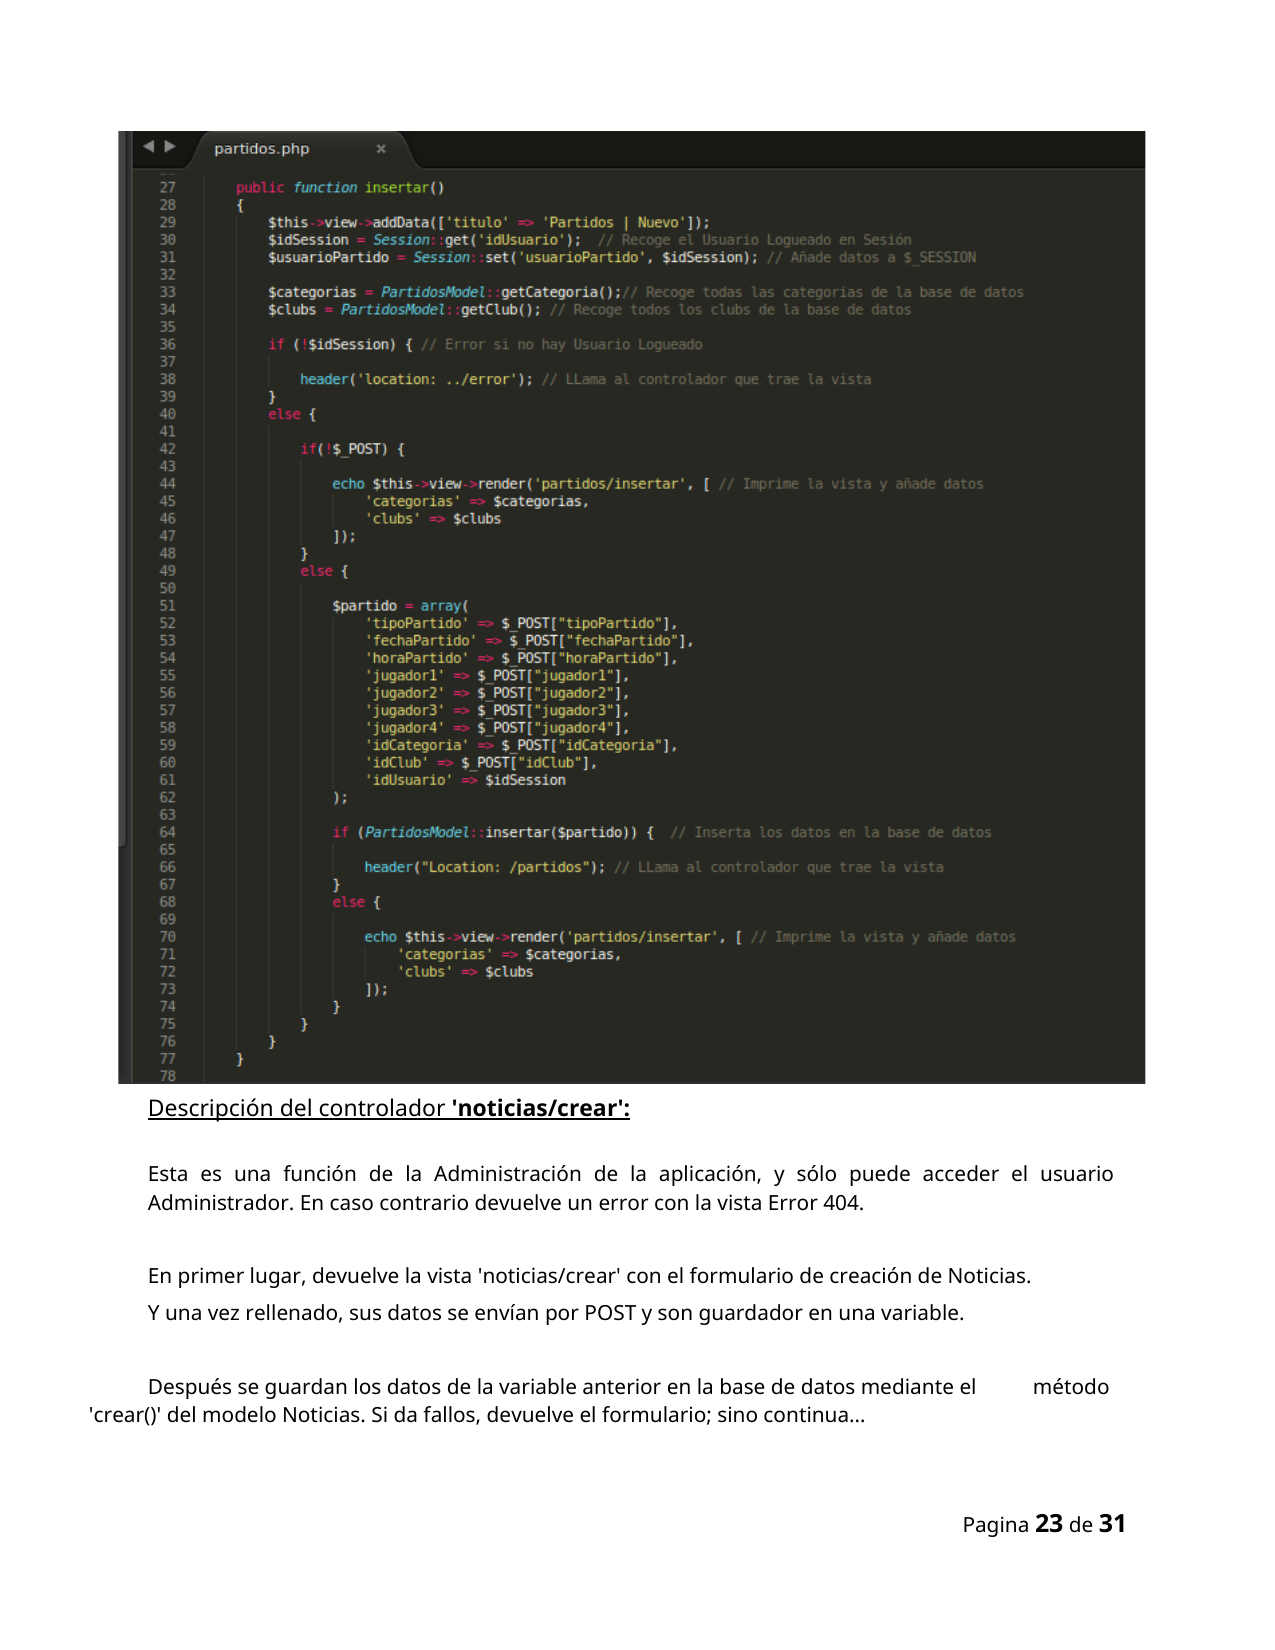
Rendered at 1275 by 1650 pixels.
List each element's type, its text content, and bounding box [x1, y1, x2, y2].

text En primer lugar, devuelve la vista 'noticias/crear' con el formulario de creación de Noticias. [89, 1262, 1127, 1290]
text Descripción del controlador 'noticias/crear': [89, 1092, 1127, 1123]
text Esta es una función de la Administración de la aplicación, y sólo puede acceder el usuario Administrador. En caso contrario devuelve un error con la vista Error 404. [89, 1159, 1127, 1216]
picture [118, 131, 1146, 1084]
text Y una vez rellenado, sus datos se envían por POST y son guardador en una variable. [89, 1298, 1127, 1327]
text Después se guardan los datos de la variable anterior en la base de datos mediante el método 'crear()' del modelo Noticias. Si da fallos, devuelve el formulario; sino continua… [89, 1372, 1127, 1429]
